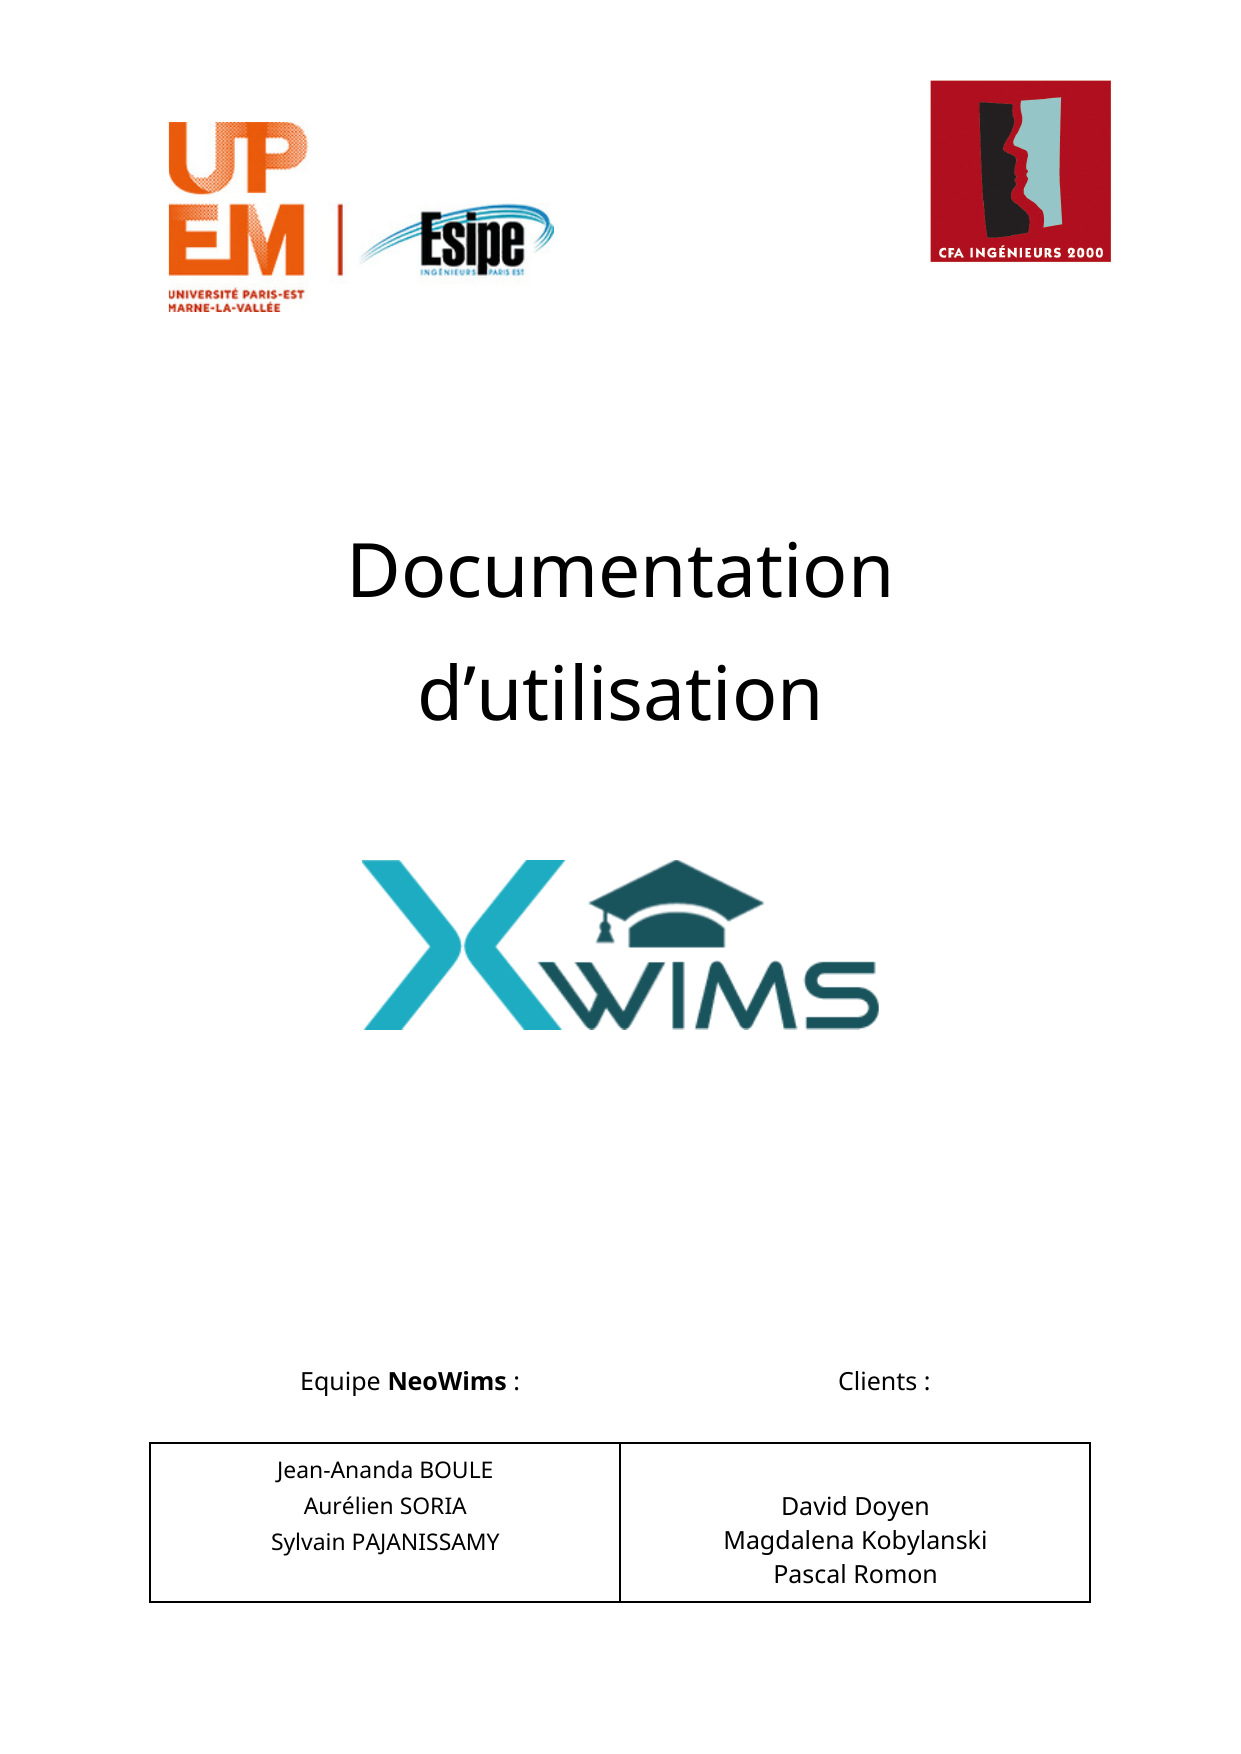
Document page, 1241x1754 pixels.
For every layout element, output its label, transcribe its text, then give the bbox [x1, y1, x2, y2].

table_header Jean-Ananda BOULE Aurélien SORIA Sylvain PAJANISSAMY [151, 1444, 619, 1601]
title Documentation d’utilisation [150, 518, 1091, 742]
table_header David Doyen Magdalena Kobylanski Pascal Romon [621, 1444, 1089, 1601]
text Equipe NeoWims : Clients : [225, 1363, 1091, 1398]
picture [362, 860, 879, 1030]
picture [926, 76, 1115, 266]
picture [168, 122, 554, 312]
